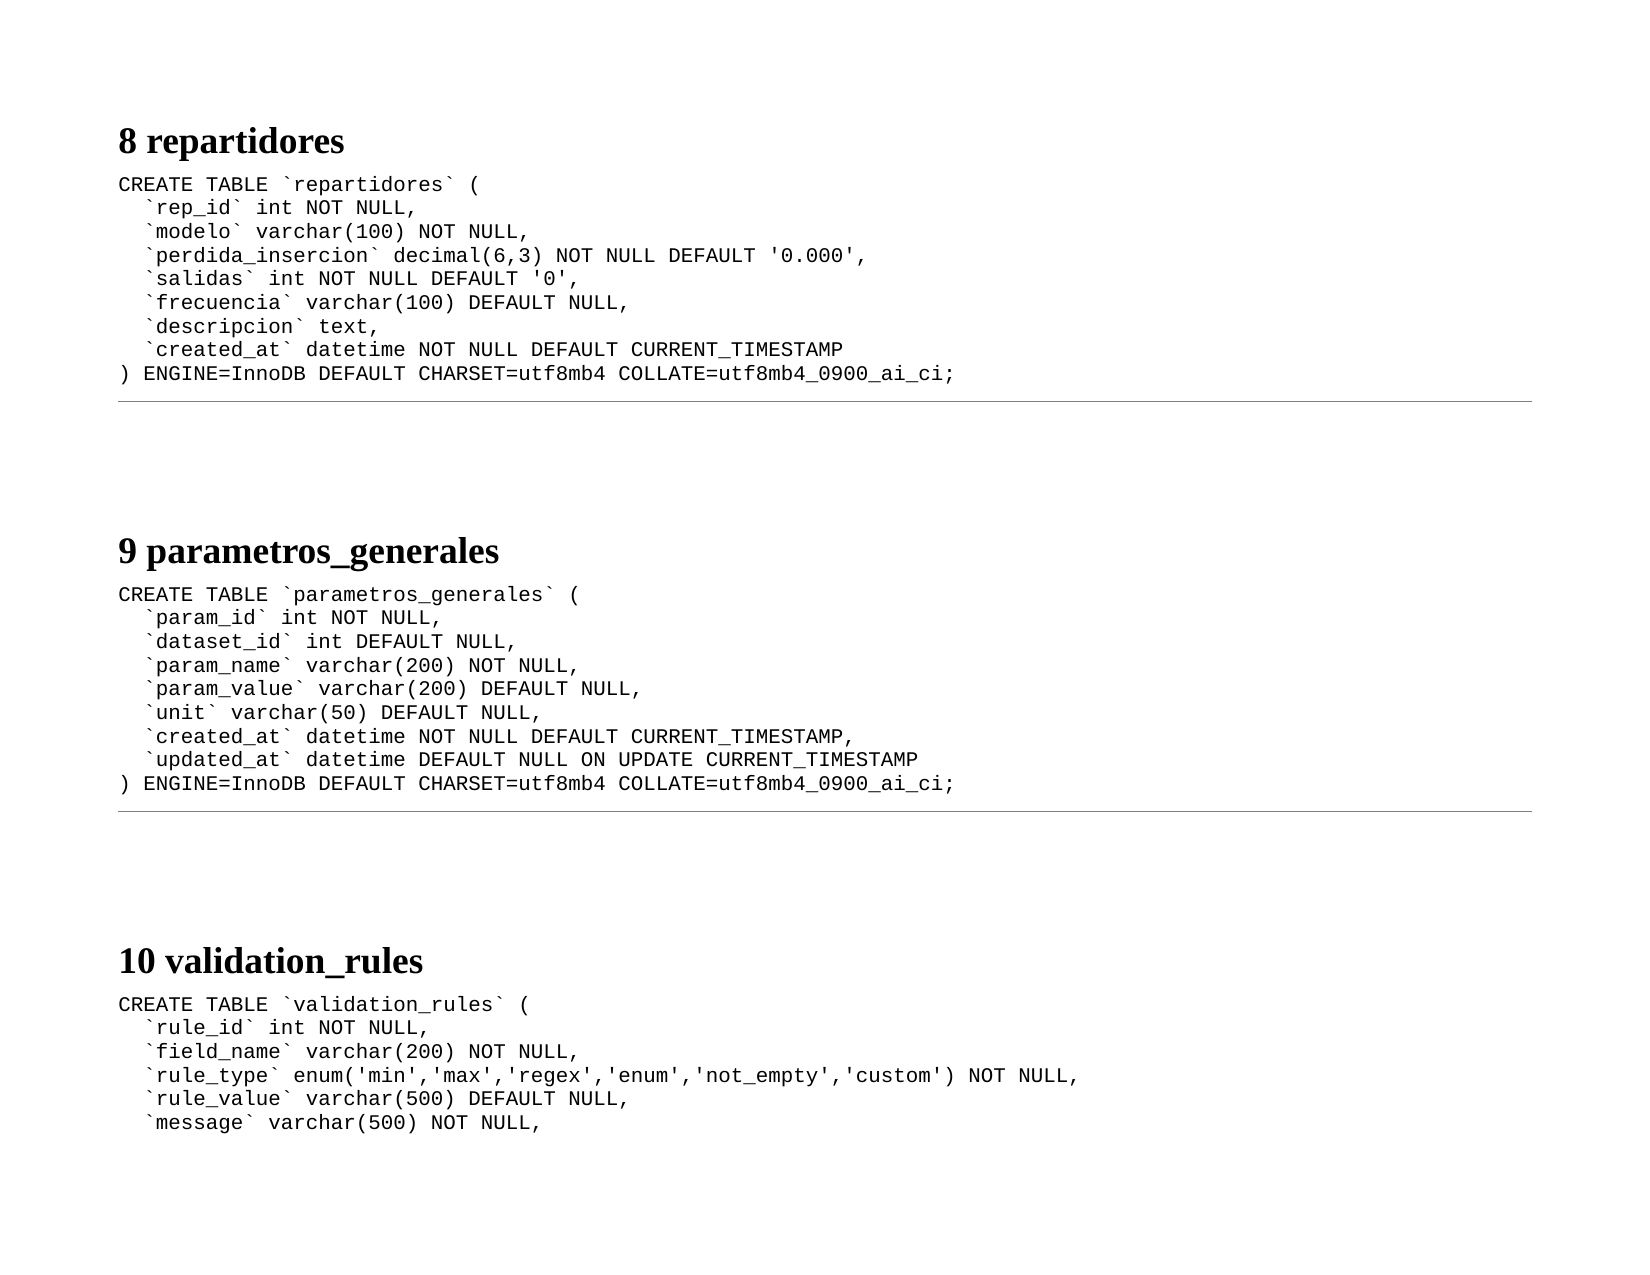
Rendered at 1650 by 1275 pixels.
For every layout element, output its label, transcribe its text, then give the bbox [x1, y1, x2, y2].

text `field_name` varchar(200) NOT NULL, [118, 1041, 1532, 1065]
text CREATE TABLE `validation_rules` ( [118, 994, 1532, 1017]
text `message` varchar(500) NOT NULL, [118, 1112, 1532, 1136]
text `perdida_insercion` decimal(6,3) NOT NULL DEFAULT '0.000', [118, 245, 1532, 268]
text `param_name` varchar(200) NOT NULL, [118, 655, 1532, 678]
text ) ENGINE=InnoDB DEFAULT CHARSET=utf8mb4 COLLATE=utf8mb4_0900_ai_ci; [118, 363, 1532, 387]
text `created_at` datetime NOT NULL DEFAULT CURRENT_TIMESTAMP [118, 339, 1532, 363]
text `frecuencia` varchar(100) DEFAULT NULL, [118, 292, 1532, 316]
text `rule_type` enum('min','max','regex','enum','not_empty','custom') NOT NULL, [118, 1065, 1532, 1088]
text `rule_value` varchar(500) DEFAULT NULL, [118, 1088, 1532, 1112]
text CREATE TABLE `repartidores` ( [118, 174, 1532, 197]
text `salidas` int NOT NULL DEFAULT '0', [118, 268, 1532, 292]
text `updated_at` datetime DEFAULT NULL ON UPDATE CURRENT_TIMESTAMP [118, 749, 1532, 773]
text `descripcion` text, [118, 316, 1532, 339]
text ) ENGINE=InnoDB DEFAULT CHARSET=utf8mb4 COLLATE=utf8mb4_0900_ai_ci; [118, 773, 1532, 797]
text `unit` varchar(50) DEFAULT NULL, [118, 702, 1532, 726]
text `modelo` varchar(100) NOT NULL, [118, 221, 1532, 245]
text `dataset_id` int DEFAULT NULL, [118, 631, 1532, 655]
text `rule_id` int NOT NULL, [118, 1017, 1532, 1041]
subtitle 10 validation_rules [118, 938, 1532, 981]
text `param_id` int NOT NULL, [118, 607, 1532, 631]
text CREATE TABLE `parametros_generales` ( [118, 584, 1532, 607]
text `rep_id` int NOT NULL, [118, 197, 1532, 221]
subtitle 9 parametros_generales [118, 528, 1532, 571]
text `param_value` varchar(200) DEFAULT NULL, [118, 678, 1532, 702]
text `created_at` datetime NOT NULL DEFAULT CURRENT_TIMESTAMP, [118, 726, 1532, 749]
subtitle 8 repartidores [118, 118, 1532, 161]
